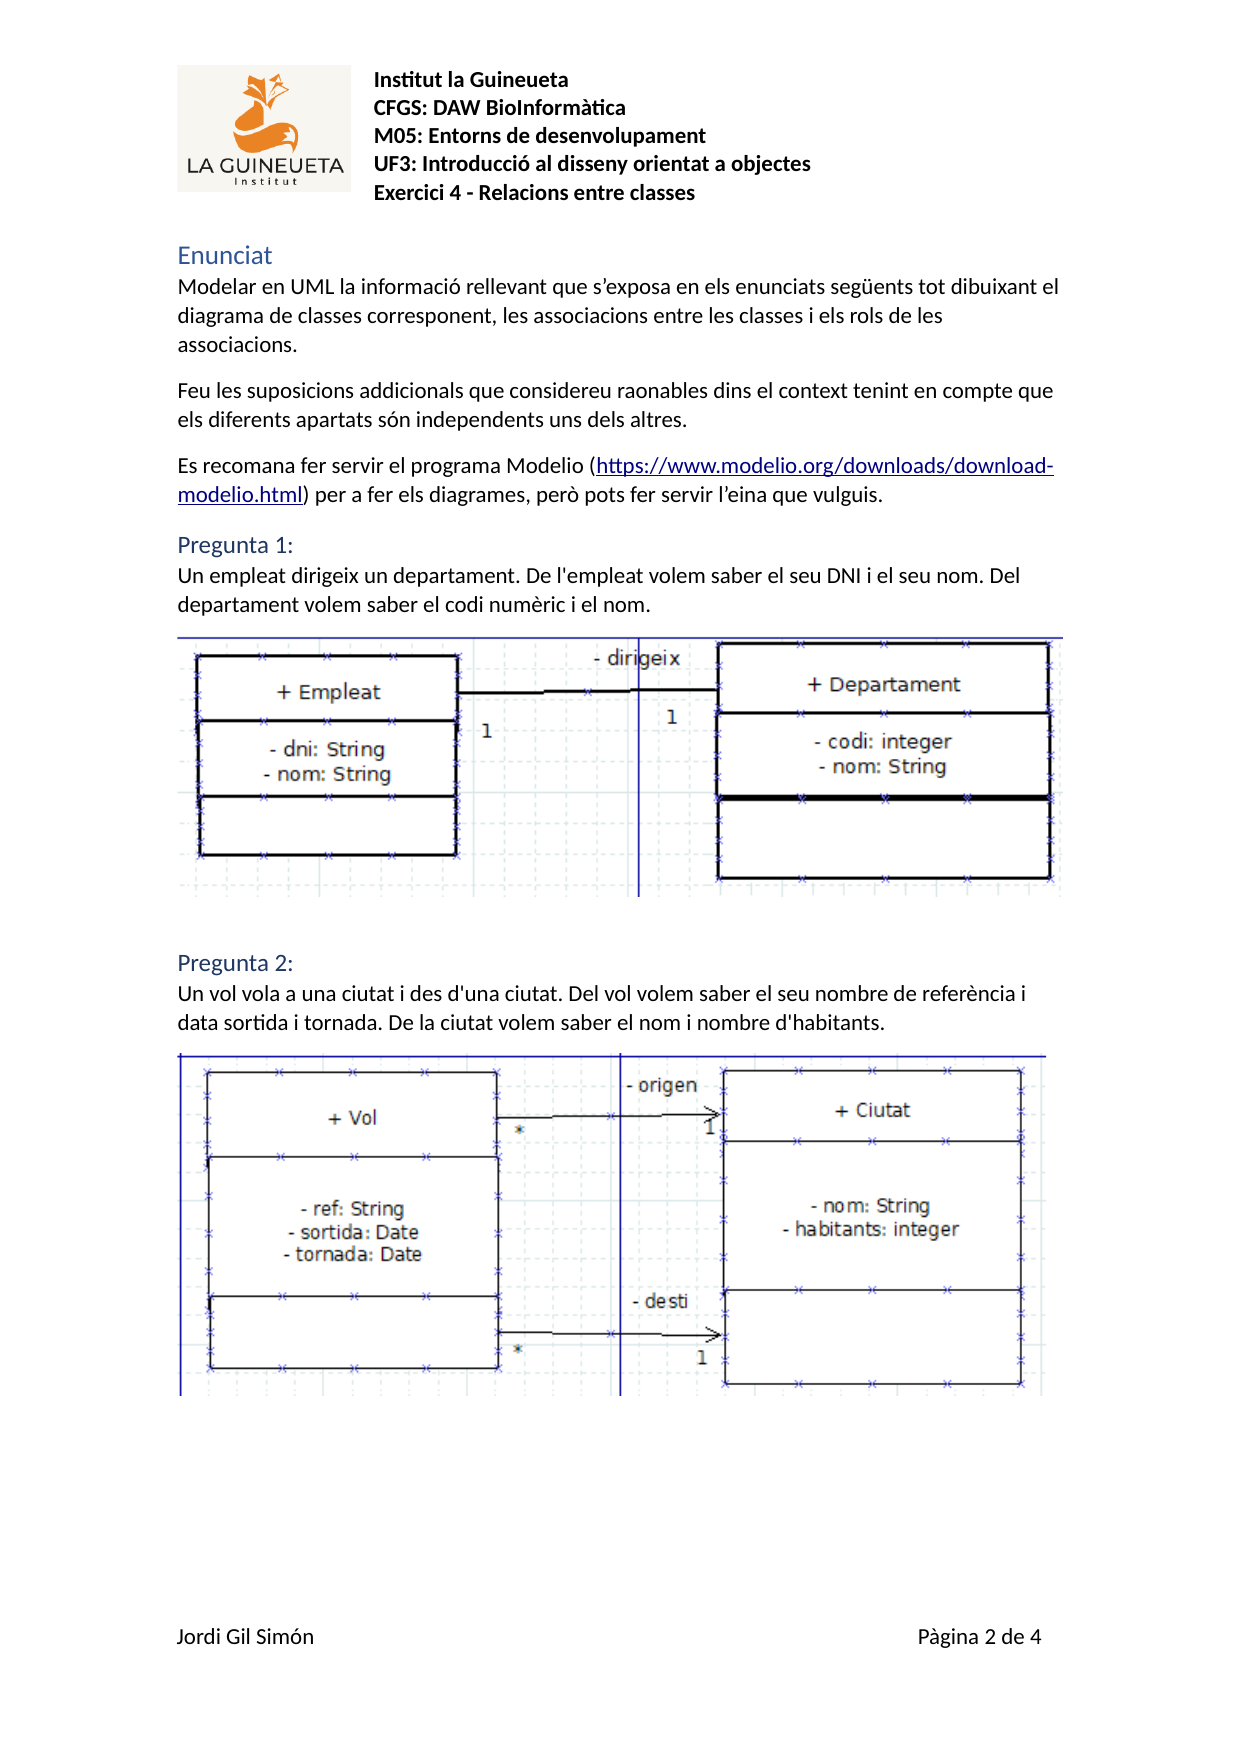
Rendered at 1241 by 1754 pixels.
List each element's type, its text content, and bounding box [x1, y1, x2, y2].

picture [177, 65, 352, 192]
subtitle Pregunta 2: [177, 947, 1063, 978]
text Un vol vola a una ciutat i des d'una ciutat. Del vol volem saber el seu nombre de referència i data sortida i tornada. De la ciutat volem saber el nom i nombre d'habitants. [177, 979, 1063, 1036]
picture [177, 1053, 1047, 1396]
subtitle Pregunta 1: [177, 530, 1063, 560]
text Es recomana fer servir el programa Modelio (https://www.modelio.org/downloads/download-modelio.html) per a fer els diagrames, però pots fer servir l’eina que vulguis. [177, 451, 1063, 508]
subtitle Enunciat [177, 238, 1063, 271]
text Feu les suposicions addicionals que considereu raonables dins el context tenint en compte que els diferents apartats són independents uns dels altres. [177, 376, 1063, 433]
text Modelar en UML la informació rellevant que s’exposa en els enunciats següents tot dibuixant el diagrama de classes corresponent, les associacions entre les classes i els rols de les associacions. [177, 272, 1063, 358]
picture [177, 636, 1063, 897]
text Un empleat dirigeix un departament. De l'empleat volem saber el seu DNI i el seu nom. Del departament volem saber el codi numèric i el nom. [177, 561, 1063, 618]
